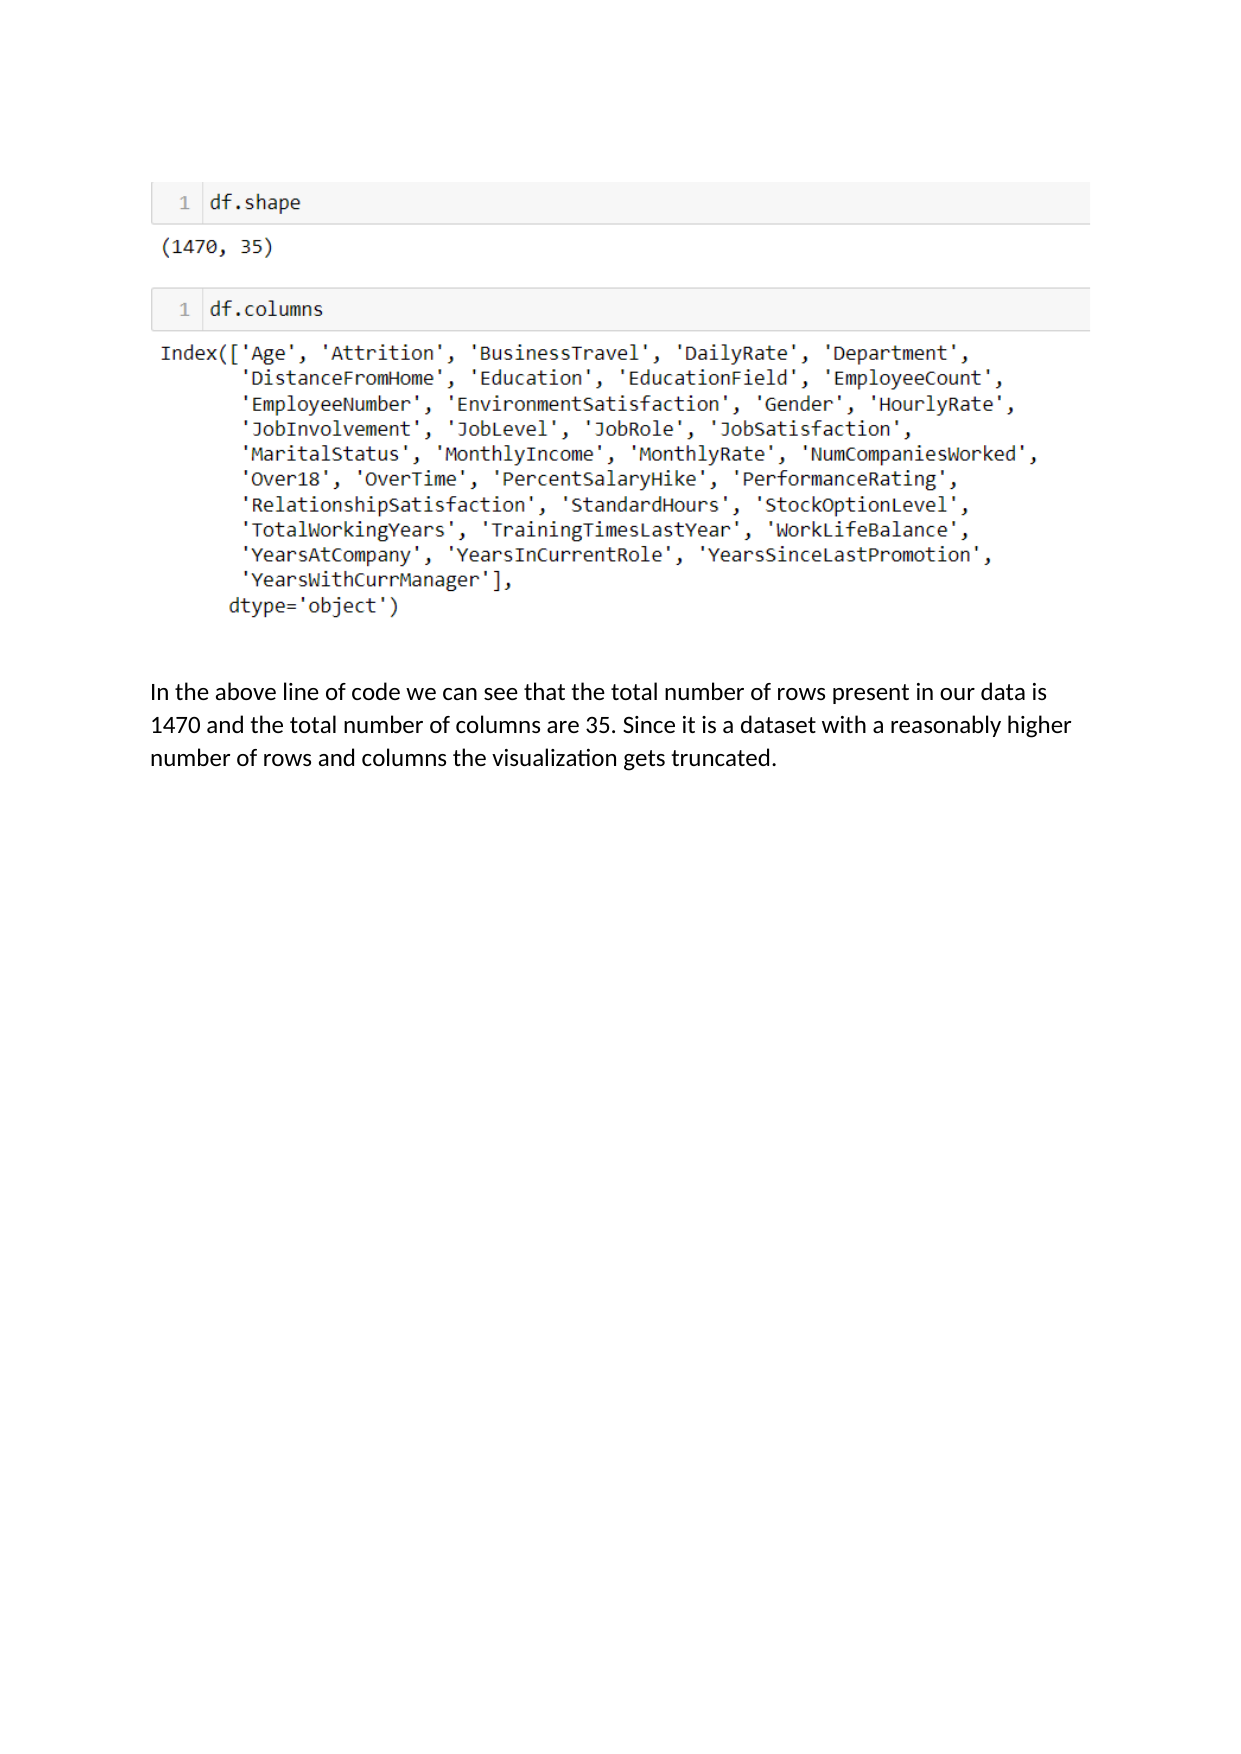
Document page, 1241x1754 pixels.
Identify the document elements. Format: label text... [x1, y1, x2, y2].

text [150, 150, 1090, 182]
text In the above line of code we can see that the total number of rows present in our data is 1470 and the total number of columns are 35. Since it is a dataset with a reasonably higher number of rows and columns the visualization gets truncated. [150, 641, 1090, 773]
picture [150, 182, 1091, 641]
